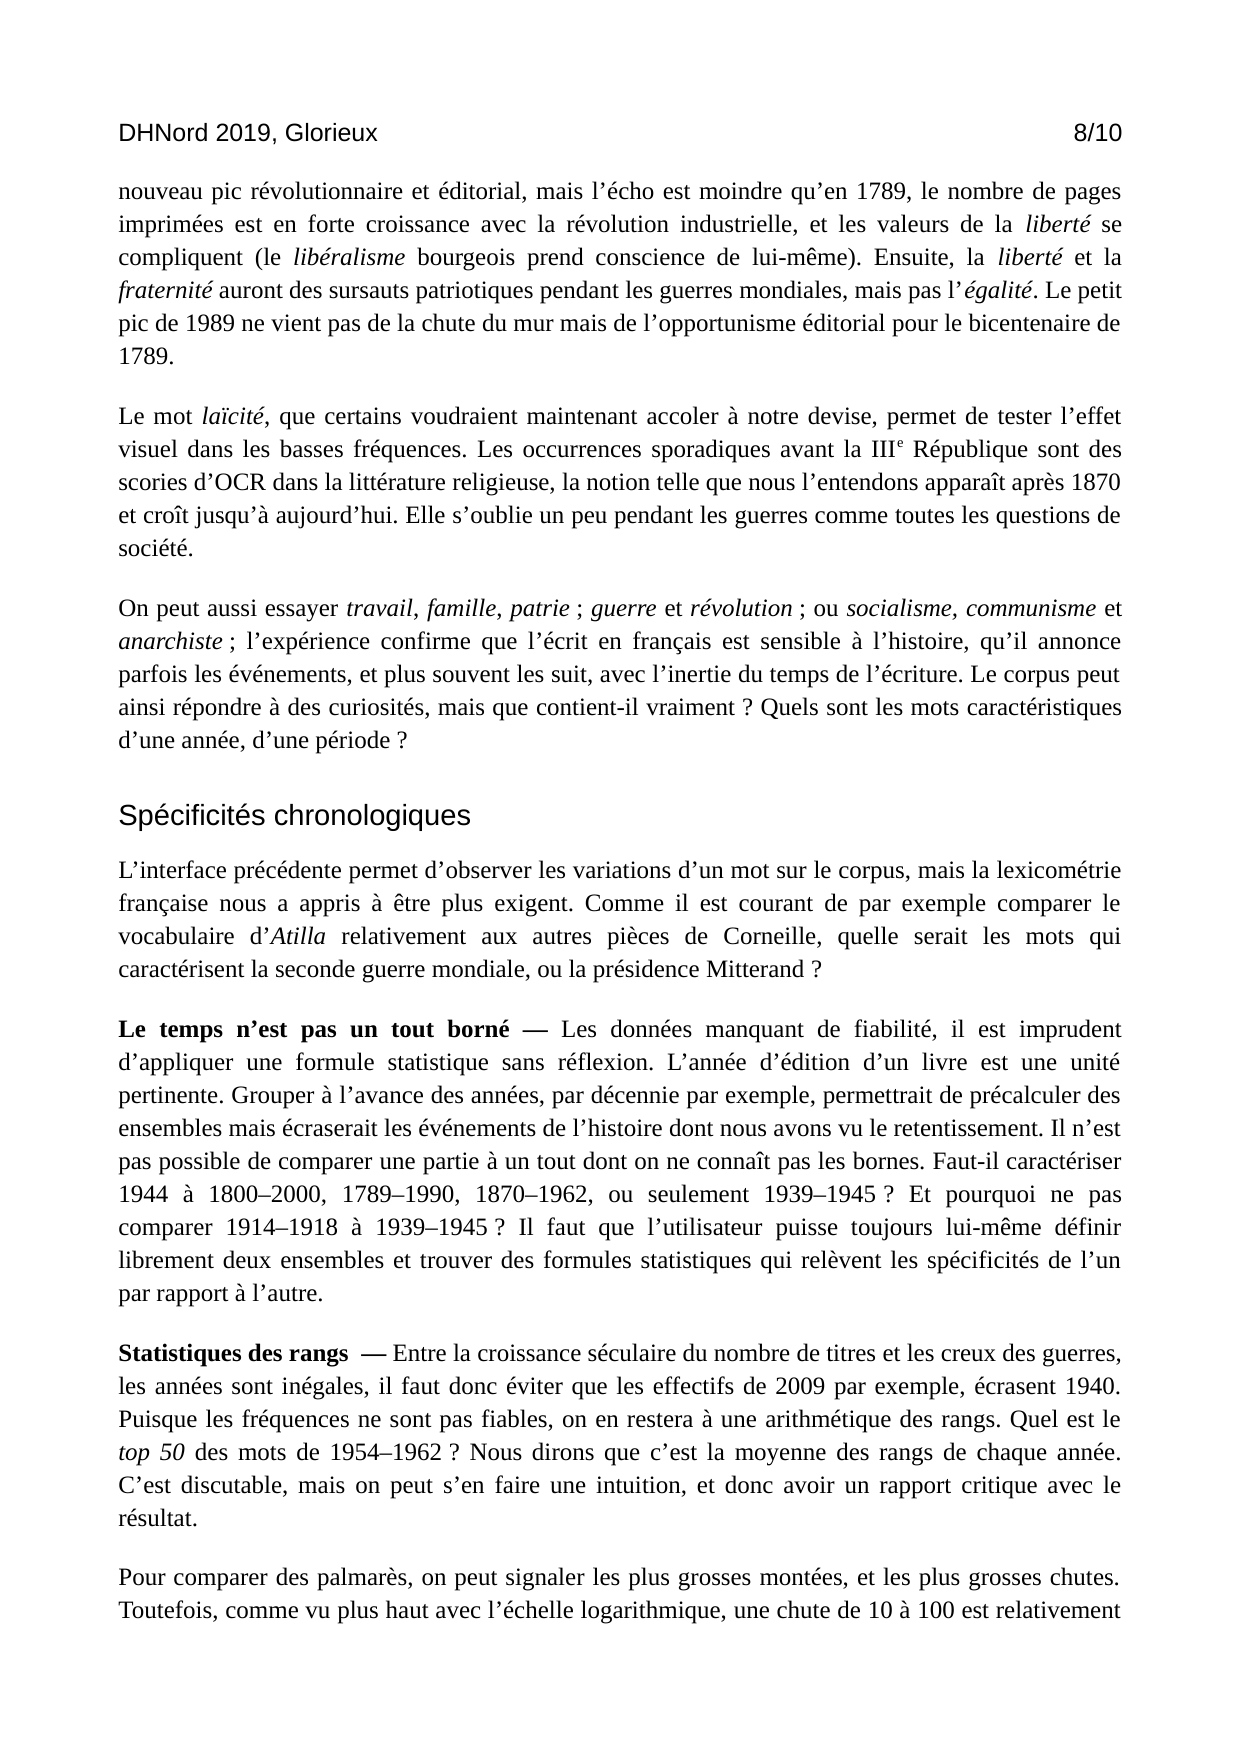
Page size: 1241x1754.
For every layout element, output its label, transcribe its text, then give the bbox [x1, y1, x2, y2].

subtitle Spécificités chronologiques [118, 798, 1122, 831]
text Le temps n’est pas un tout borné — Les données manquant de fiabilité, il est imprudent d’appliquer une formule statistique sans réflexion. L’année d’édition d’un livre est une unité pertinente. Grouper à l’avance des années, par décennie par exemple, permettrait de précalculer des ensembles mais écraserait les événements de l’histoire dont nous avons vu le retentissement. Il n’est pas possible de comparer une partie à un tout dont on ne connaît pas les bornes. Faut-il caractériser 1944 à 1800–2000, 1789–1990, 1870–1962, ou seulement 1939–1945 ? Et pourquoi ne pas comparer 1914–1918 à 1939–1945 ? Il faut que l’utilisateur puisse toujours lui-même définir librement deux ensembles et trouver des formules statistiques qui relèvent les spécificités de l’un par rapport à l’autre. [118, 1014, 1122, 1307]
text Le mot laïcité, que certains voudraient maintenant accoler à notre devise, permet de tester l’effet visuel dans les basses fréquences. Les occurrences sporadiques avant la IIIe République sont des scories d’OCR dans la littérature religieuse, la notion telle que nous l’entendons apparaît après 1870 et croît jusqu’à aujourd’hui. Elle s’oublie un peu pendant les guerres comme toutes les questions de société. [118, 401, 1122, 562]
text nouveau pic révolutionnaire et éditorial, mais l’écho est moindre qu’en 1789, le nombre de pages imprimées est en forte croissance avec la révolution industrielle, et les valeurs de la liberté se compliquent (le libéralisme bourgeois prend conscience de lui-même). Ensuite, la liberté et la fraternité auront des sursauts patriotiques pendant les guerres mondiales, mais pas l’égalité. Le petit pic de 1989 ne vient pas de la chute du mur mais de l’opportunisme éditorial pour le bicentenaire de 1789. [118, 176, 1122, 370]
text Statistiques des rangs — Entre la croissance séculaire du nombre de titres et les creux des guerres, les années sont inégales, il faut donc éviter que les effectifs de 2009 par exemple, écrasent 1940. Puisque les fréquences ne sont pas fiables, on en restera à une arithmétique des rangs. Quel est le top 50 des mots de 1954–1962 ? Nous dirons que c’est la moyenne des rangs de chaque année. C’est discutable, mais on peut s’en faire une intuition, et donc avoir un rapport critique avec le résultat. [118, 1338, 1122, 1532]
text Pour comparer des palmarès, on peut signaler les plus grosses montées, et les plus grosses chutes. Toutefois, comme vu plus haut avec l’échelle logarithmique, une chute de 10 à 100 est relativement [118, 1562, 1122, 1624]
text On peut aussi essayer travail, famille, patrie ; guerre et révolution ; ou socialisme, communisme et anarchiste ; l’expérience confirme que l’écrit en français est sensible à l’histoire, qu’il annonce parfois les événements, et plus souvent les suit, avec l’inertie du temps de l’écriture. Le corpus peut ainsi répondre à des curiosités, mais que contient-il vraiment ? Quels sont les mots caractéristiques d’une année, d’une période ? [118, 593, 1122, 753]
text L’interface précédente permet d’observer les variations d’un mot sur le corpus, mais la lexicométrie française nous a appris à être plus exigent. Comme il est courant de par exemple comparer le vocabulaire d’Atilla relativement aux autres pièces de Corneille, quelle serait les mots qui caractérisent la seconde guerre mondiale, ou la présidence Mitterand ? [118, 855, 1122, 983]
